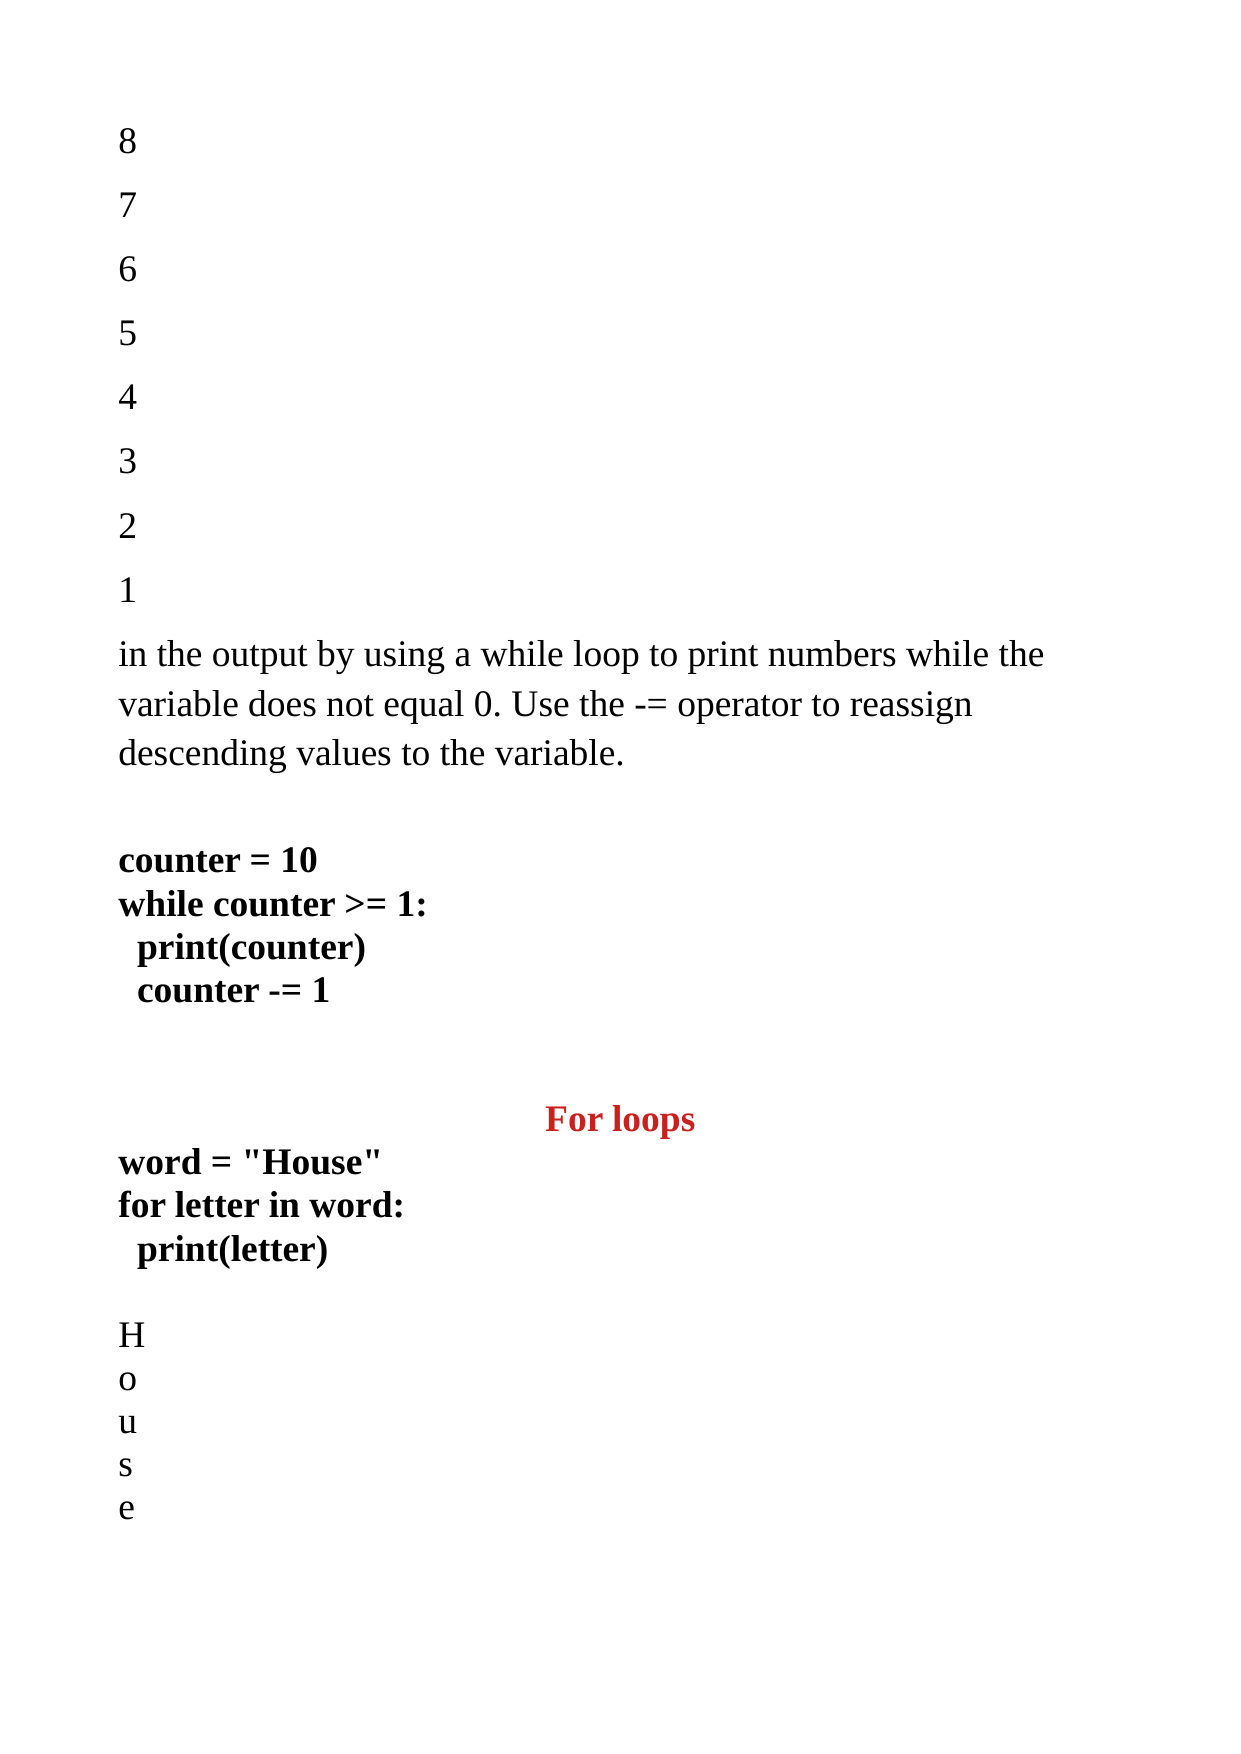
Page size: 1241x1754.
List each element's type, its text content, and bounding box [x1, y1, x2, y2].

text For loops [118, 1097, 1122, 1140]
text print(counter) [118, 924, 1122, 967]
text H [118, 1312, 1122, 1355]
text 2 [118, 503, 1122, 546]
text 4 [118, 375, 1122, 418]
text 7 [118, 182, 1122, 225]
text 6 [118, 246, 1122, 289]
text print(letter) [118, 1226, 1122, 1269]
text 1 [118, 567, 1122, 610]
text for letter in word: [118, 1183, 1122, 1226]
text in the output by using a while loop to print numbers while the variable does not equal 0. Use the -= operator to reassign descending values to the variable. [118, 631, 1122, 774]
text u [118, 1398, 1122, 1442]
text counter = 10 [118, 838, 1122, 881]
text o [118, 1355, 1122, 1398]
text s [118, 1442, 1122, 1485]
text counter -= 1 [118, 967, 1122, 1010]
text 5 [118, 311, 1122, 354]
text 8 [118, 118, 1122, 161]
text word = "House" [118, 1140, 1122, 1183]
text while counter >= 1: [118, 881, 1122, 924]
text e [118, 1485, 1122, 1528]
text 3 [118, 439, 1122, 482]
